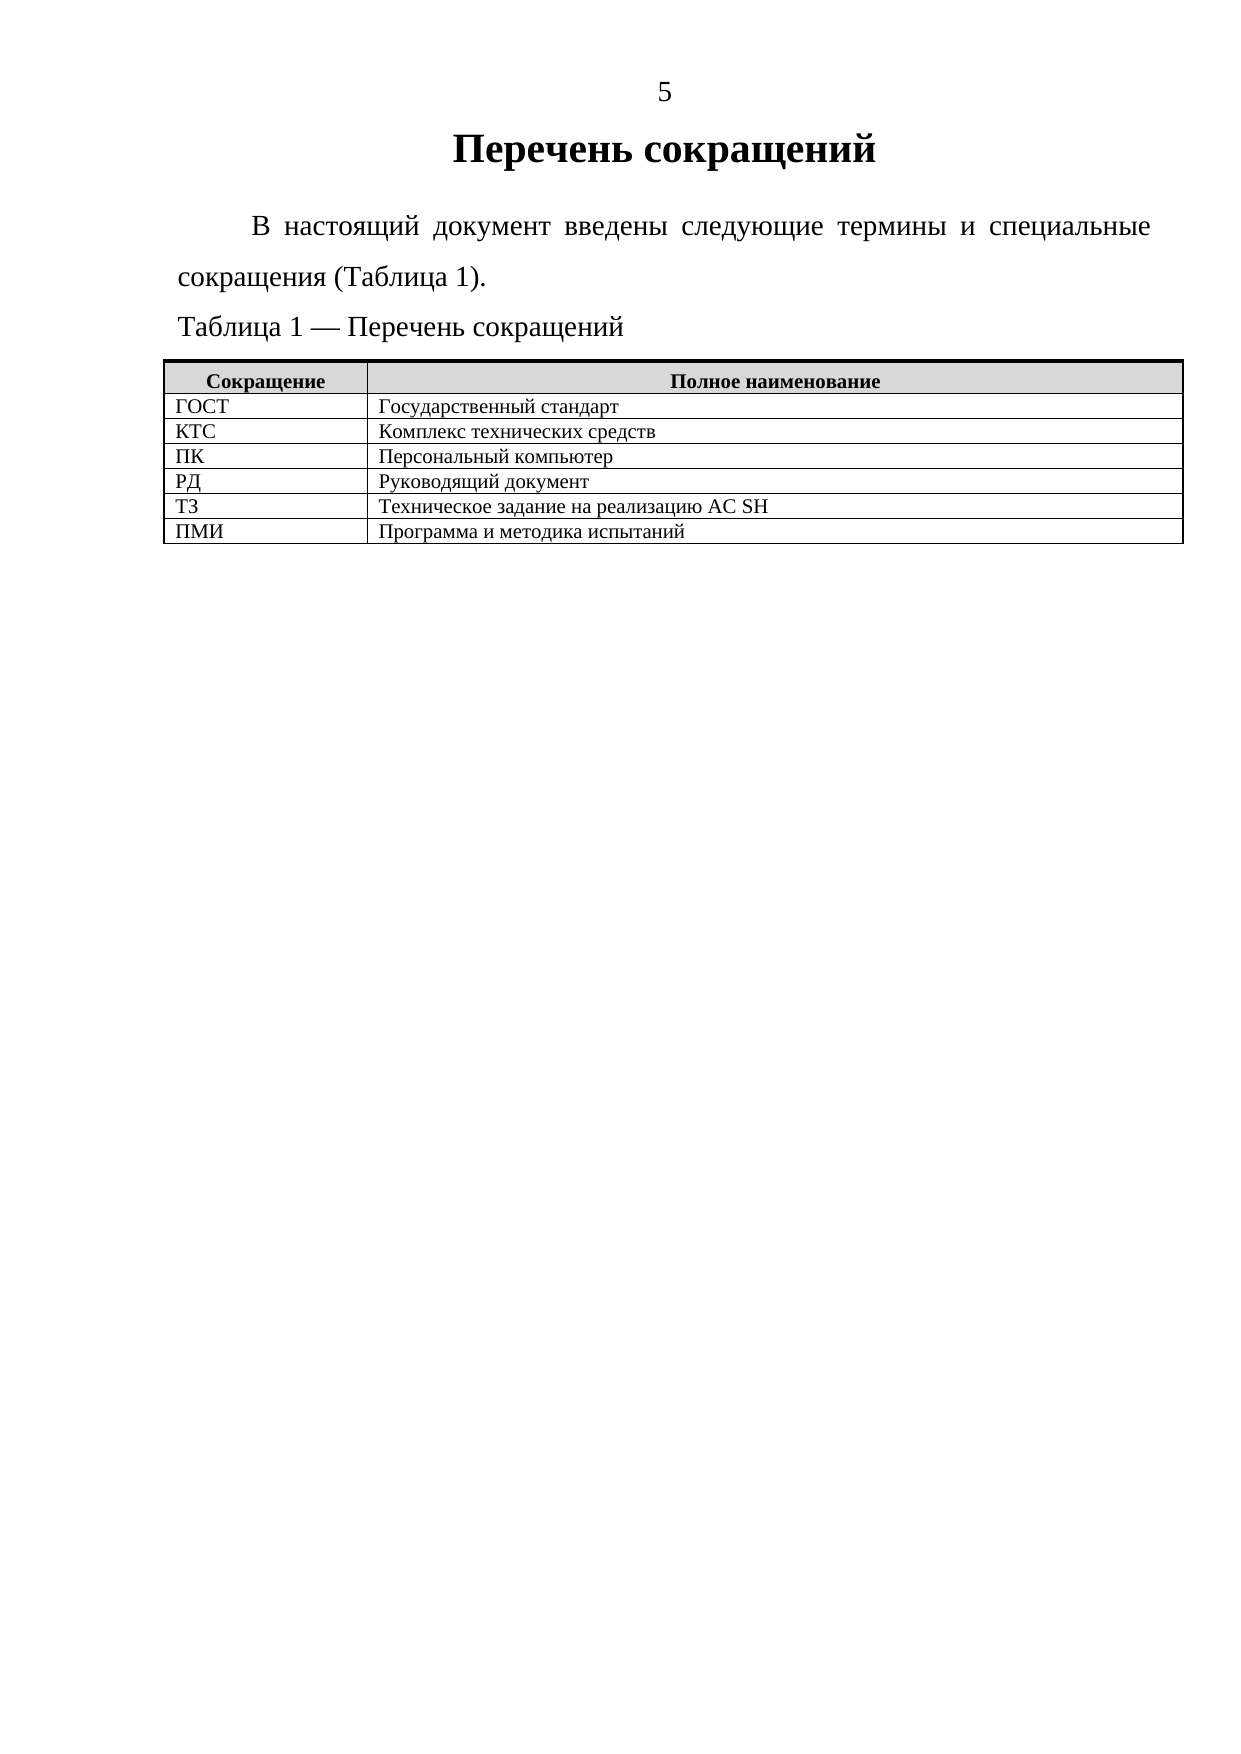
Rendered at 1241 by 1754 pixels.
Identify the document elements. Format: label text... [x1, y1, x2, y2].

table_cell Государственный стандарт [368, 394, 1182, 418]
table_cell Комплекс технических средств [368, 419, 1182, 443]
subtitle Перечень сокращений [177, 124, 1152, 172]
table_cell ГОСТ [165, 394, 367, 418]
text В настоящий документ введены следующие термины и специальные сокращения (Таблица 1). [177, 208, 1152, 292]
table_cell Программа и методика испытаний [368, 519, 1182, 543]
table_header Сокращение [165, 363, 367, 393]
table_cell Техническое задание на реализацию АС SH [368, 494, 1182, 518]
table_cell РД [165, 469, 367, 493]
table_cell Руководящий документ [368, 469, 1182, 493]
table_cell ТЗ [165, 494, 367, 518]
table_header Полное наименование [368, 363, 1182, 393]
table_cell ПМИ [165, 519, 367, 543]
text Таблица 1 — Перечень сокращений [177, 309, 1152, 342]
table_cell КТС [165, 419, 367, 443]
table_cell ПК [165, 444, 367, 468]
table_cell Персональный компьютер [368, 444, 1182, 468]
